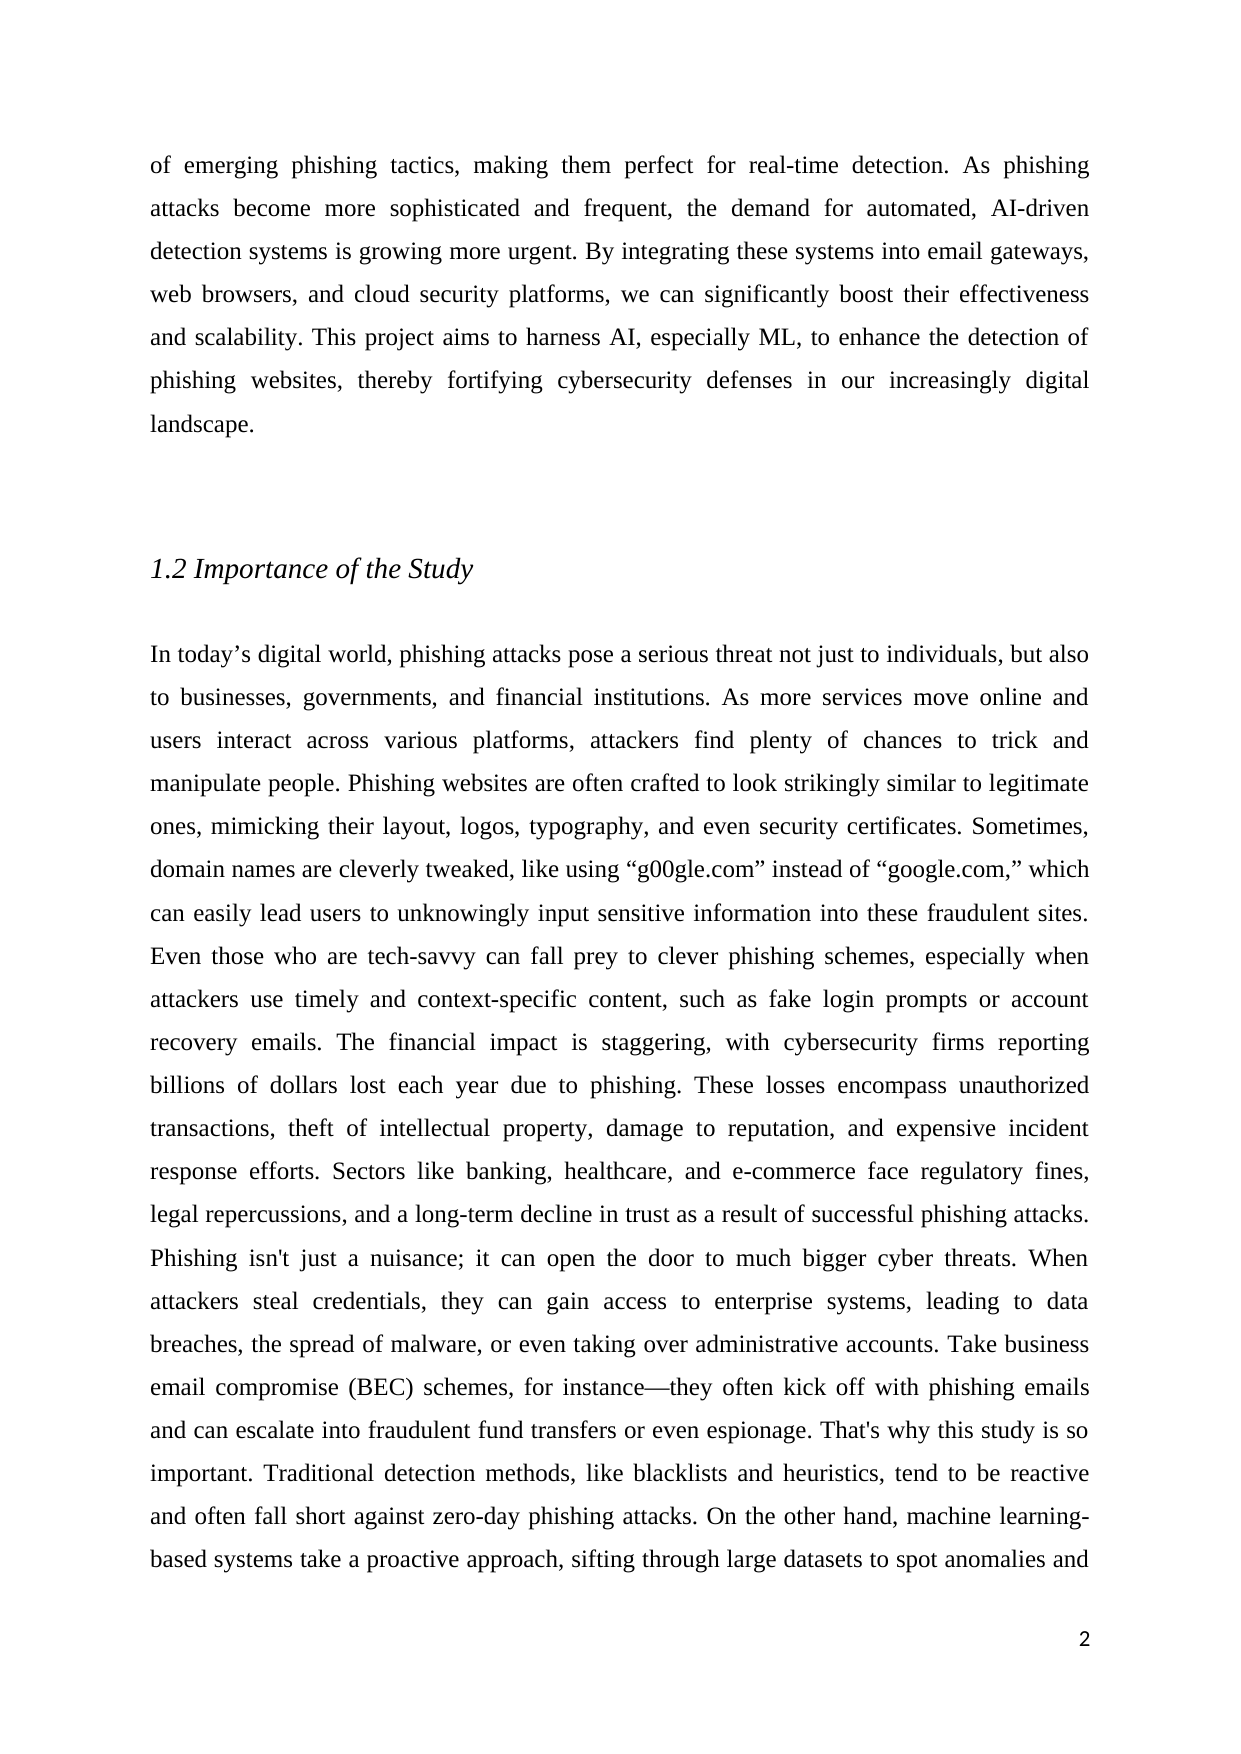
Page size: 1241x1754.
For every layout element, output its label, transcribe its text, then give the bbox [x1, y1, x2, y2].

text 1.2 Importance of the Study [150, 551, 1090, 584]
text of emerging phishing tactics, making them perfect for real-time detection. As phishing attacks become more sophisticated and frequent, the demand for automated, AI-driven detection systems is growing more urgent. By integrating these systems into email gateways, web browsers, and cloud security platforms, we can significantly boost their effectiveness and scalability. This project aims to harness AI, especially ML, to enhance the detection of phishing websites, thereby fortifying cybersecurity defenses in our increasingly digital landscape. [150, 150, 1090, 437]
text In today’s digital world, phishing attacks pose a serious threat not just to individuals, but also to businesses, governments, and financial institutions. As more services move online and users interact across various platforms, attackers find plenty of chances to trick and manipulate people. Phishing websites are often crafted to look strikingly similar to legitimate ones, mimicking their layout, logos, typography, and even security certificates. Sometimes, domain names are cleverly tweaked, like using “g00gle.com” instead of “google.com,” which can easily lead users to unknowingly input sensitive information into these fraudulent sites. Even those who are tech-savvy can fall prey to clever phishing schemes, especially when attackers use timely and context-specific content, such as fake login prompts or account recovery emails. The financial impact is staggering, with cybersecurity firms reporting billions of dollars lost each year due to phishing. These losses encompass unauthorized transactions, theft of intellectual property, damage to reputation, and expensive incident response efforts. Sectors like banking, healthcare, and e-commerce face regulatory fines, legal repercussions, and a long-term decline in trust as a result of successful phishing attacks. Phishing isn't just a nuisance; it can open the door to much bigger cyber threats. When attackers steal credentials, they can gain access to enterprise systems, leading to data breaches, the spread of malware, or even taking over administrative accounts. Take business email compromise (BEC) schemes, for instance—they often kick off with phishing emails and can escalate into fraudulent fund transfers or even espionage. That's why this study is so important. Traditional detection methods, like blacklists and heuristics, tend to be reactive and often fall short against zero-day phishing attacks. On the other hand, machine learning-based systems take a proactive approach, sifting through large datasets to spot anomalies and [150, 639, 1090, 1573]
